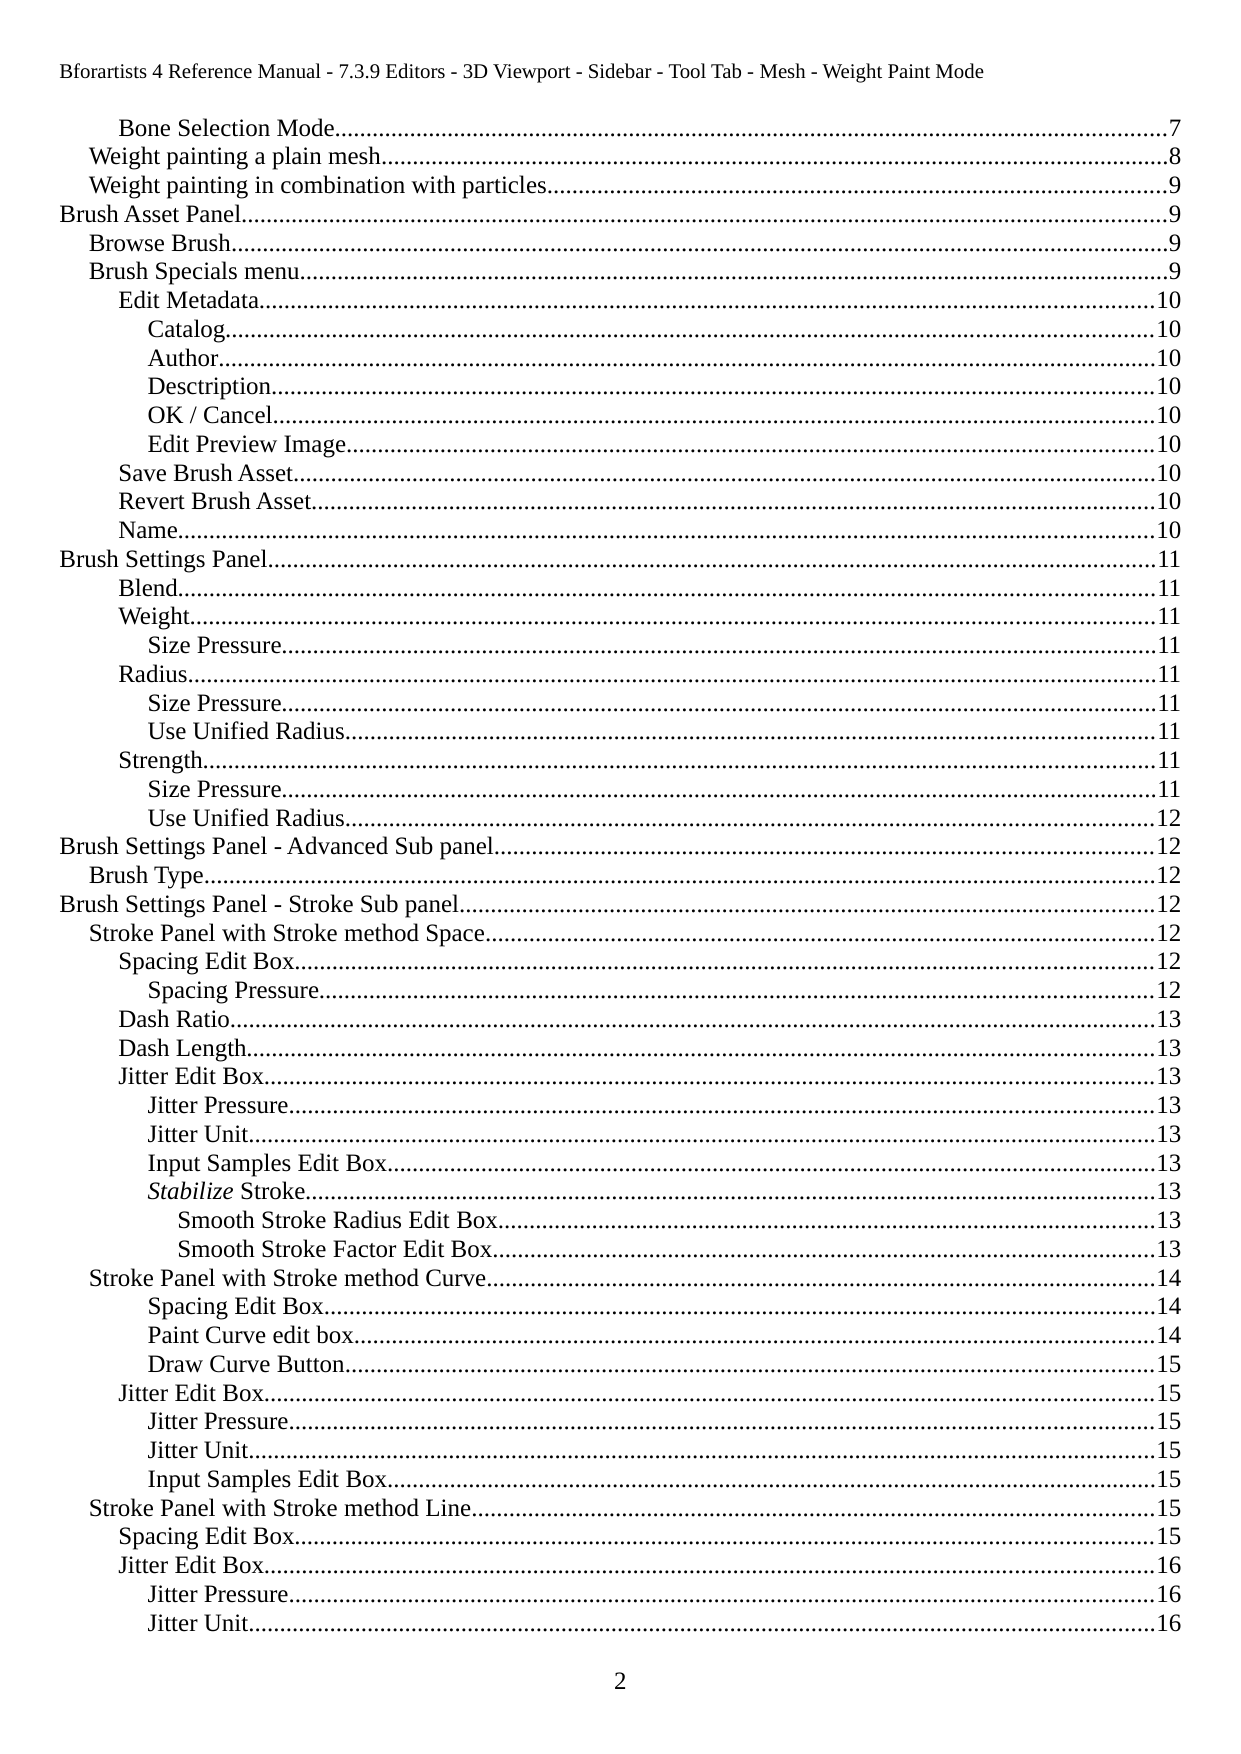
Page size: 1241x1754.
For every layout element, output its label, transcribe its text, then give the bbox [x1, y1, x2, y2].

text Jitter Pressure 16 [147, 1579, 1181, 1608]
text Catalog 10 [147, 314, 1181, 343]
text Brush Asset Panel 9 [59, 199, 1181, 228]
text Draw Curve Button 15 [147, 1349, 1181, 1378]
text Dash Length 13 [118, 1033, 1181, 1061]
text Name 10 [118, 515, 1181, 544]
text Edit Preview Image 10 [147, 429, 1181, 458]
text Author 10 [147, 343, 1181, 371]
text Spacing Pressure 12 [147, 975, 1181, 1004]
text Smooth Stroke Factor Edit Box 13 [177, 1234, 1181, 1263]
text Stroke Panel with Stroke method Curve 14 [88, 1263, 1181, 1291]
text Size Pressure 11 [147, 630, 1181, 659]
text Stroke Panel with Stroke method Line 15 [88, 1493, 1181, 1521]
text Brush Specials menu 9 [88, 256, 1181, 285]
text Size Pressure 11 [147, 688, 1181, 716]
text Jitter Unit 13 [147, 1119, 1181, 1148]
text Jitter Pressure 15 [147, 1406, 1181, 1435]
text Spacing Edit Box 12 [118, 946, 1181, 975]
text Paint Curve edit box 14 [147, 1320, 1181, 1349]
text Strength 11 [118, 745, 1181, 774]
text Weight 11 [118, 601, 1181, 630]
text Spacing Edit Box 14 [147, 1291, 1181, 1320]
text Use Unified Radius 12 [147, 803, 1181, 831]
text Brush Settings Panel 11 [59, 544, 1181, 573]
text Jitter Unit 16 [147, 1608, 1181, 1636]
text Size Pressure 11 [147, 774, 1181, 803]
text Jitter Pressure 13 [147, 1090, 1181, 1119]
text Jitter Unit 15 [147, 1435, 1181, 1464]
text Browse Brush 9 [88, 228, 1181, 256]
text Edit Metadata 10 [118, 285, 1181, 314]
text Bone Selection Mode 7 [118, 113, 1181, 141]
text Input Samples Edit Box 13 [147, 1148, 1181, 1176]
text Desctription 10 [147, 371, 1181, 400]
text Use Unified Radius 11 [147, 716, 1181, 745]
text Jitter Edit Box 13 [118, 1061, 1181, 1090]
text Revert Brush Asset 10 [118, 486, 1181, 515]
text Weight painting in combination with particles 9 [88, 170, 1181, 199]
text Brush Type 12 [88, 860, 1181, 889]
text Brush Settings Panel - Stroke Sub panel 12 [59, 889, 1181, 918]
text Stabilize Stroke 13 [147, 1176, 1181, 1205]
text Save Brush Asset 10 [118, 458, 1181, 486]
text Weight painting a plain mesh 8 [88, 141, 1181, 170]
text Input Samples Edit Box 15 [147, 1464, 1181, 1493]
text Dash Ratio 13 [118, 1004, 1181, 1033]
text Stroke Panel with Stroke method Space 12 [88, 918, 1181, 946]
text Blend 11 [118, 573, 1181, 601]
text Jitter Edit Box 16 [118, 1550, 1181, 1579]
text Jitter Edit Box 15 [118, 1378, 1181, 1406]
text OK / Cancel 10 [147, 400, 1181, 429]
text Spacing Edit Box 15 [118, 1521, 1181, 1550]
text Brush Settings Panel - Advanced Sub panel 12 [59, 831, 1181, 860]
text Radius 11 [118, 659, 1181, 688]
text Smooth Stroke Radius Edit Box 13 [177, 1205, 1181, 1234]
